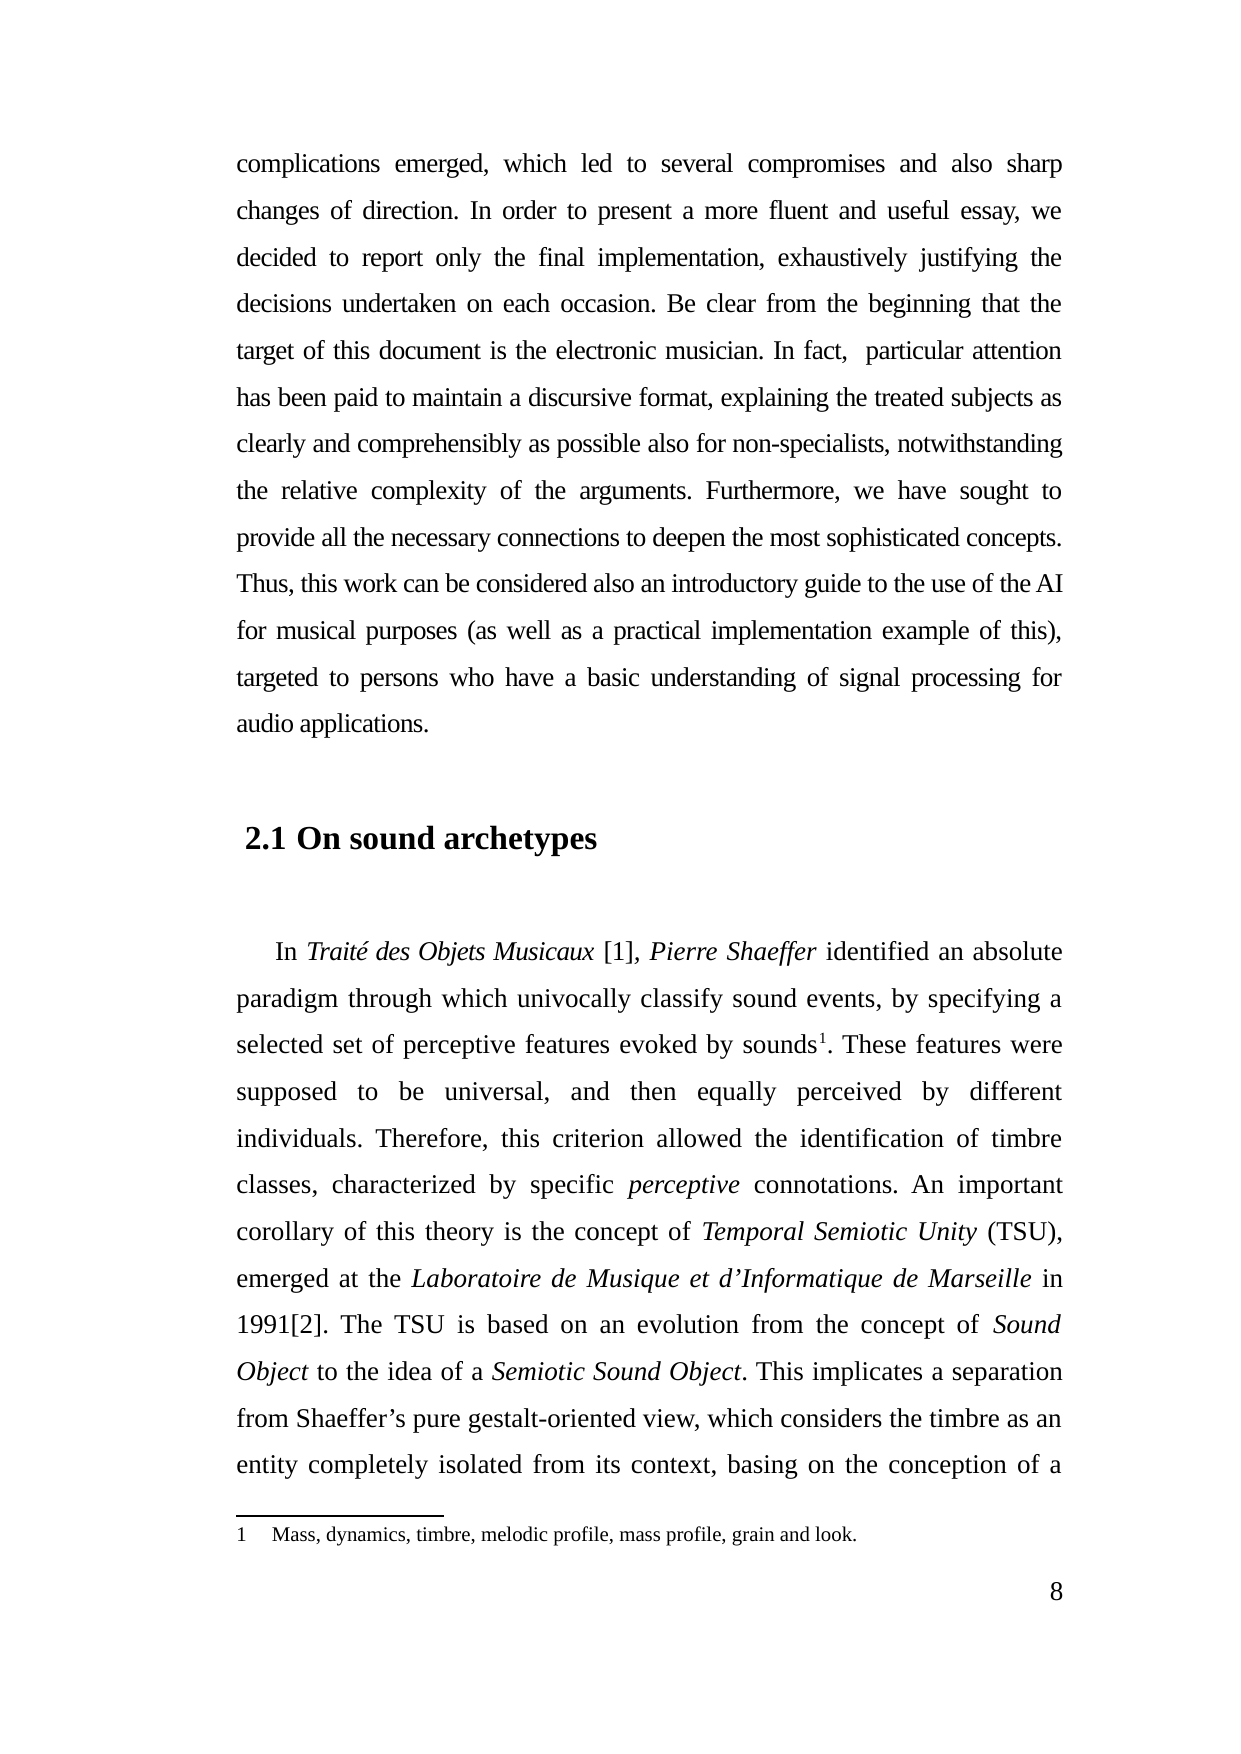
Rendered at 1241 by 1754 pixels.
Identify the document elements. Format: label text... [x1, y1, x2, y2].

subtitle On sound archetypes [236, 818, 1063, 857]
text In Traité des Objets Musicaux [1], Pierre Shaeffer identified an absolute paradigm through which univocally classify sound events, by specifying a selected set of perceptive features evoked by sounds. These features were supposed to be universal, and then equally perceived by different individuals. Therefore, this criterion allowed the identification of timbre classes, characterized by specific perceptive connotations. An important corollary of this theory is the concept of Temporal Semiotic Unity (TSU), emerged at the Laboratoire de Musique et d’Informatique de Marseille in 1991[2]. The TSU is based on an evolution from the concept of Sound Object to the idea of a Semiotic Sound Object. This implicates a separation from Shaeffer’s pure gestalt-oriented view, which considers the timbre as an entity completely isolated from its context, basing on the conception of a [236, 935, 1063, 1480]
text complications emerged, which led to several compromises and also sharp changes of direction. In order to present a more fluent and useful essay, we decided to report only the final implementation, exhaustively justifying the decisions undertaken on each occasion. Be clear from the beginning that the target of this document is the electronic musician. In fact, particular attention has been paid to maintain a discursive format, explaining the treated subjects as clearly and comprehensibly as possible also for non-specialists, notwithstanding the relative complexity of the arguments. Furthermore, we have sought to provide all the necessary connections to deepen the most sophisticated concepts. Thus, this work can be considered also an introductory guide to the use of the AI for musical purposes (as well as a practical implementation example of this), targeted to persons who have a basic understanding of signal processing for audio applications. [236, 148, 1063, 739]
text Mass, dynamics, timbre, melodic profile, mass profile, grain and look. [236, 1522, 1063, 1546]
